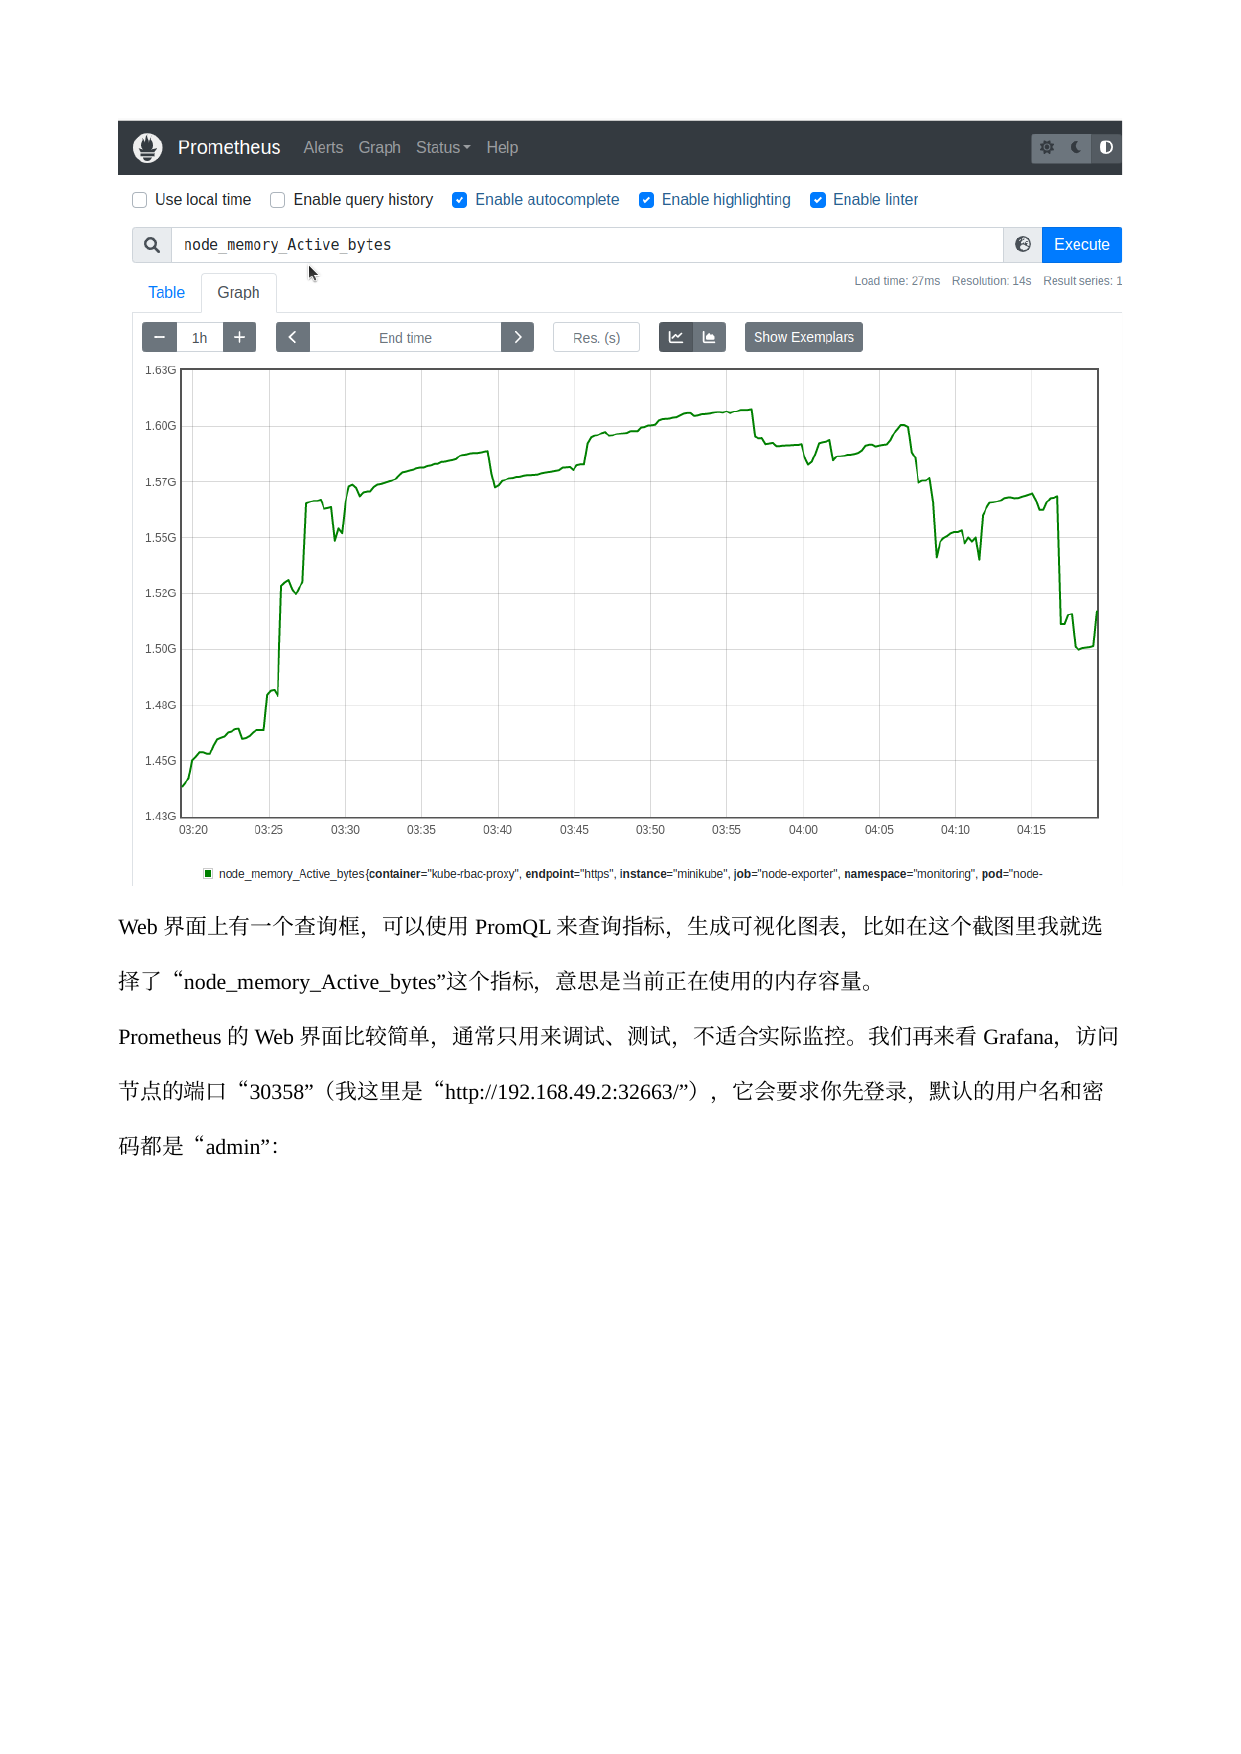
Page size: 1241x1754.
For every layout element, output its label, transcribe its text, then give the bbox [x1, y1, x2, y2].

picture [118, 118, 1123, 886]
text Prometheus 的 Web 界面比较简单，通常只用来调试、测试，不适合实际监控。我们再来看 Grafana，访问节点的端口“30358”（我这里是“http://192.168.49.2:32663/”），它会要求你先登录，默认的用户名和密码都是“admin”： [118, 1019, 1122, 1161]
text Web 界面上有一个查询框，可以使用 PromQL 来查询指标，生成可视化图表，比如在这个截图里我就选择了“node_memory_Active_bytes”这个指标，意思是当前正在使用的内存容量。 [118, 886, 1122, 996]
